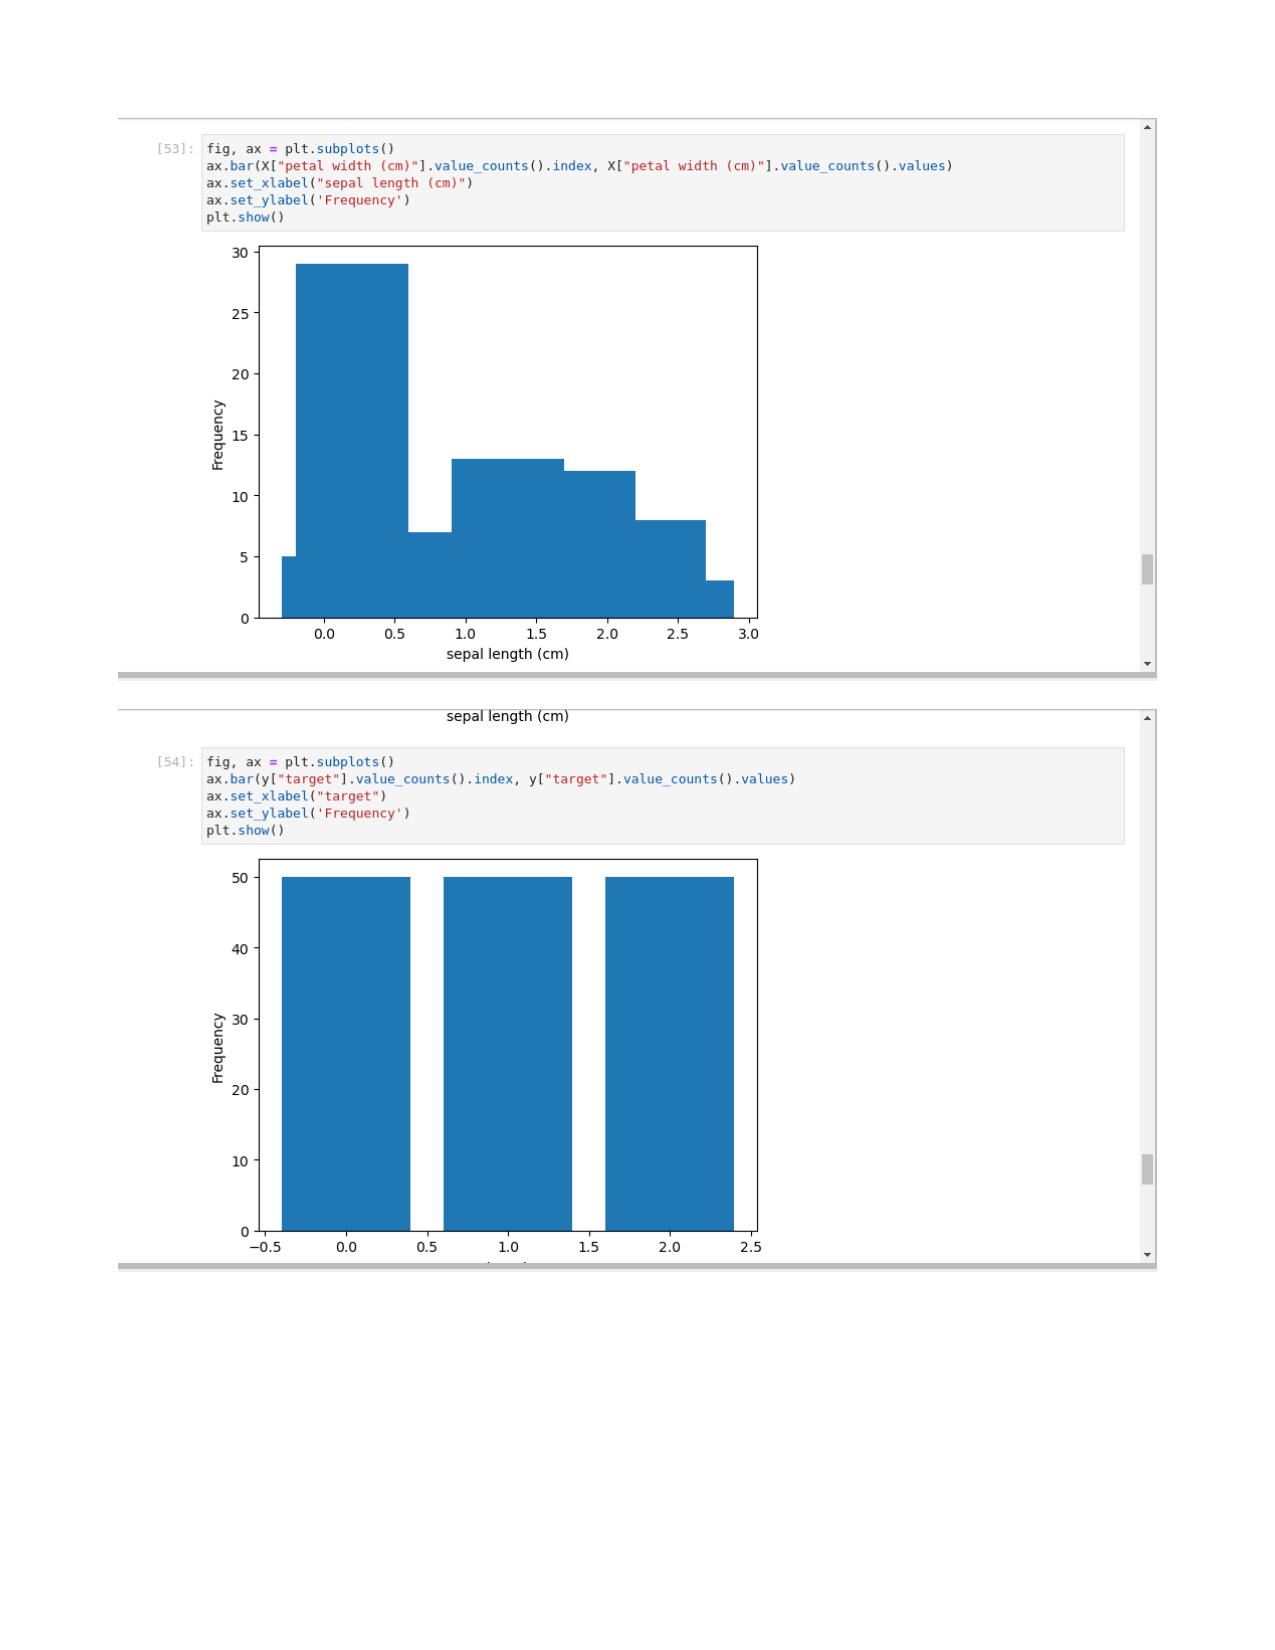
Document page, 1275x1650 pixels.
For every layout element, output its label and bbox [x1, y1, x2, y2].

picture [118, 118, 1157, 681]
picture [118, 709, 1157, 1272]
